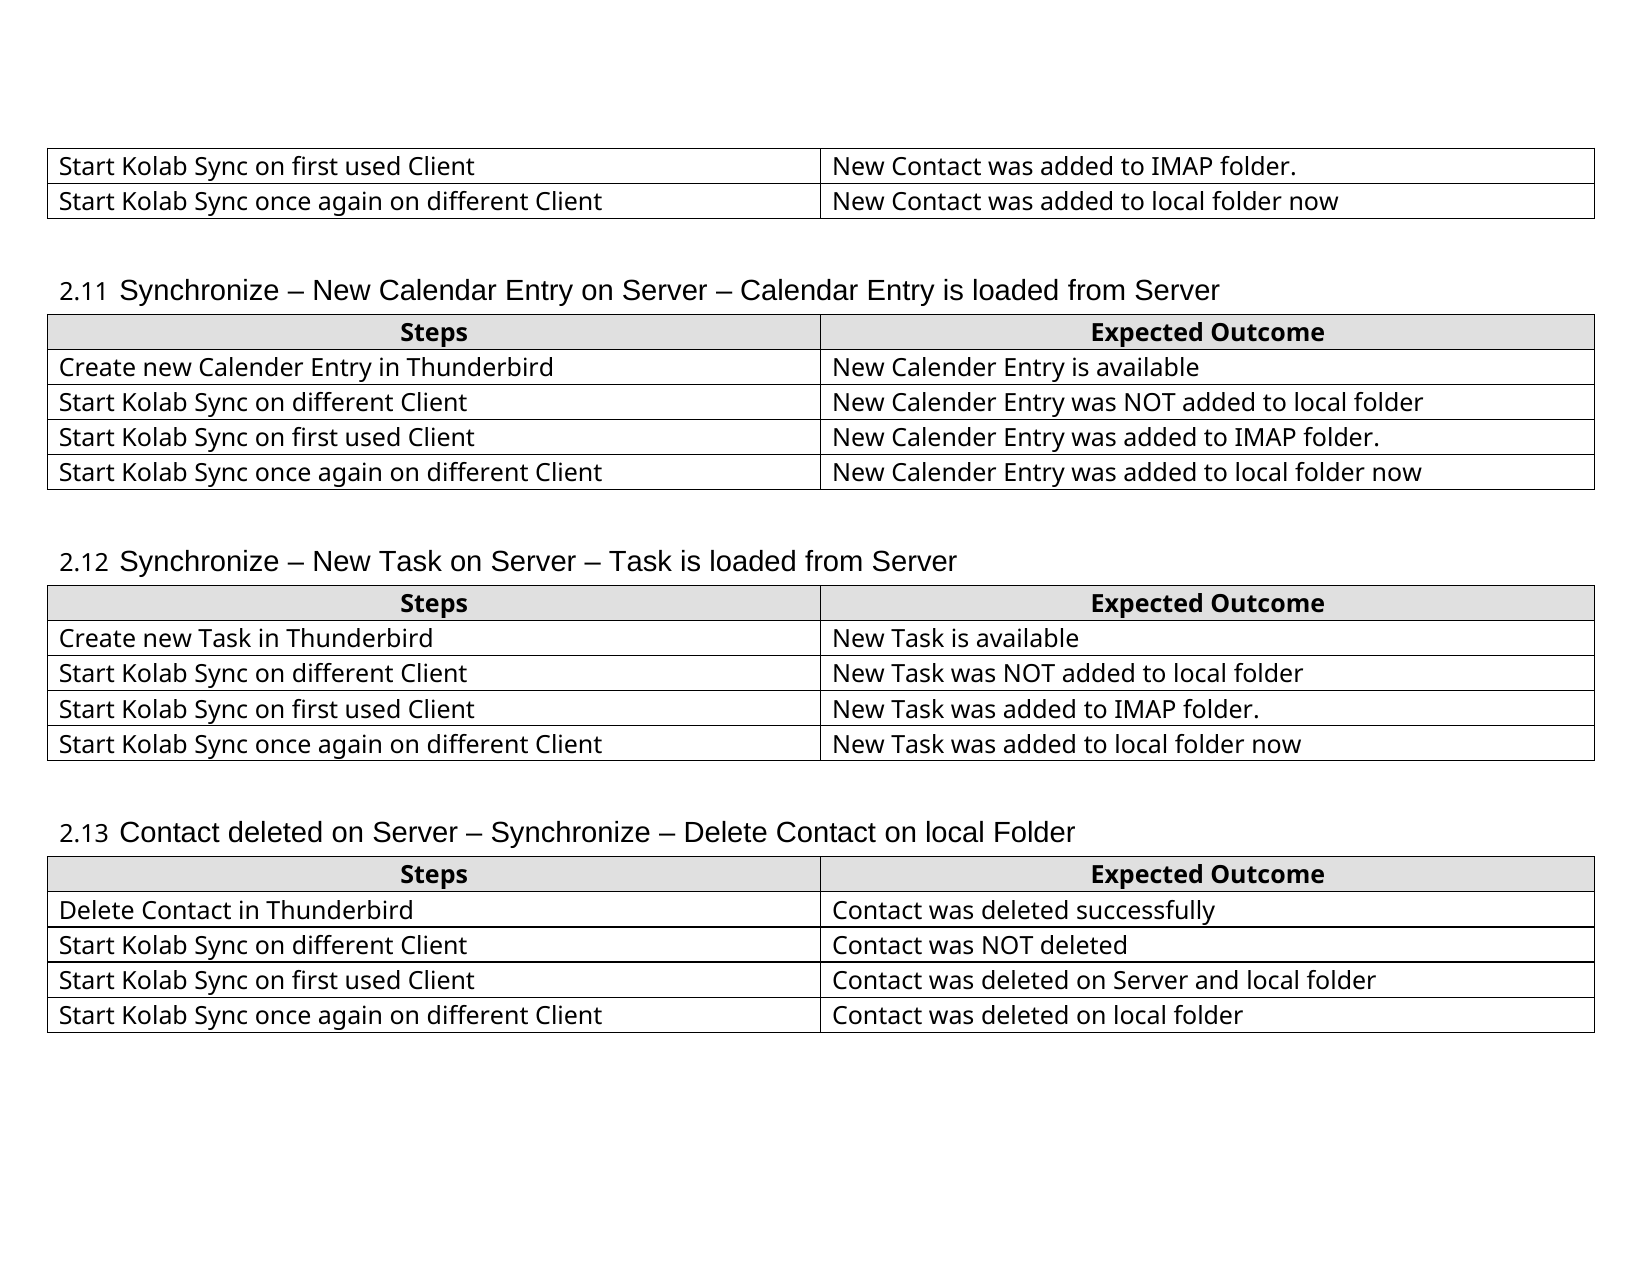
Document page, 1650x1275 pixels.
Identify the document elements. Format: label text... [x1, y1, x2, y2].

table_header Steps [48, 315, 820, 349]
table_cell New Task was added to IMAP folder. [821, 691, 1594, 725]
table_header Expected Outcome [821, 315, 1594, 349]
table_cell Create new Task in Thunderbird [48, 621, 820, 655]
table_cell Contact was deleted successfully [821, 892, 1594, 926]
table_cell Start Kolab Sync on first used Client [48, 691, 820, 725]
subtitle Synchronize – New Calendar Entry on Server – Calendar Entry is loaded from Server [59, 273, 1591, 307]
table_cell Contact was NOT deleted [821, 928, 1594, 961]
table_cell New Task was NOT added to local folder [821, 656, 1594, 690]
table_cell Create new Calender Entry in Thunderbird [48, 350, 820, 384]
table_header Steps [48, 857, 820, 891]
table_header Expected Outcome [821, 857, 1594, 891]
table_cell Contact was deleted on Server and local folder [821, 963, 1594, 997]
table_cell New Calender Entry was added to IMAP folder. [821, 420, 1594, 454]
table_header Steps [48, 586, 820, 620]
table_cell Start Kolab Sync once again on different Client [48, 455, 820, 489]
table_cell Start Kolab Sync once again on different Client [48, 998, 820, 1032]
table_cell Start Kolab Sync on first used Client [48, 149, 820, 183]
table_cell Contact was deleted on local folder [821, 998, 1594, 1032]
table_cell Delete Contact in Thunderbird [48, 892, 820, 926]
table_cell Start Kolab Sync once again on different Client [48, 184, 820, 218]
table_cell New Calender Entry was NOT added to local folder [821, 385, 1594, 419]
table_cell Start Kolab Sync on first used Client [48, 963, 820, 997]
table_header Expected Outcome [821, 586, 1594, 620]
table_cell New Task is available [821, 621, 1594, 655]
table_cell New Task was added to local folder now [821, 726, 1594, 760]
table_cell Start Kolab Sync on first used Client [48, 420, 820, 454]
table_cell Start Kolab Sync on different Client [48, 656, 820, 690]
table_cell New Contact was added to local folder now [821, 184, 1594, 218]
table_cell New Contact was added to IMAP folder. [821, 149, 1594, 183]
table_cell Start Kolab Sync on different Client [48, 385, 820, 419]
table_cell New Calender Entry is available [821, 350, 1594, 384]
table_cell New Calender Entry was added to local folder now [821, 455, 1594, 489]
table_cell Start Kolab Sync once again on different Client [48, 726, 820, 760]
subtitle Contact deleted on Server – Synchronize – Delete Contact on local Folder [59, 815, 1591, 850]
table_cell Start Kolab Sync on different Client [48, 928, 820, 961]
subtitle Synchronize – New Task on Server – Task is loaded from Server [59, 544, 1591, 579]
